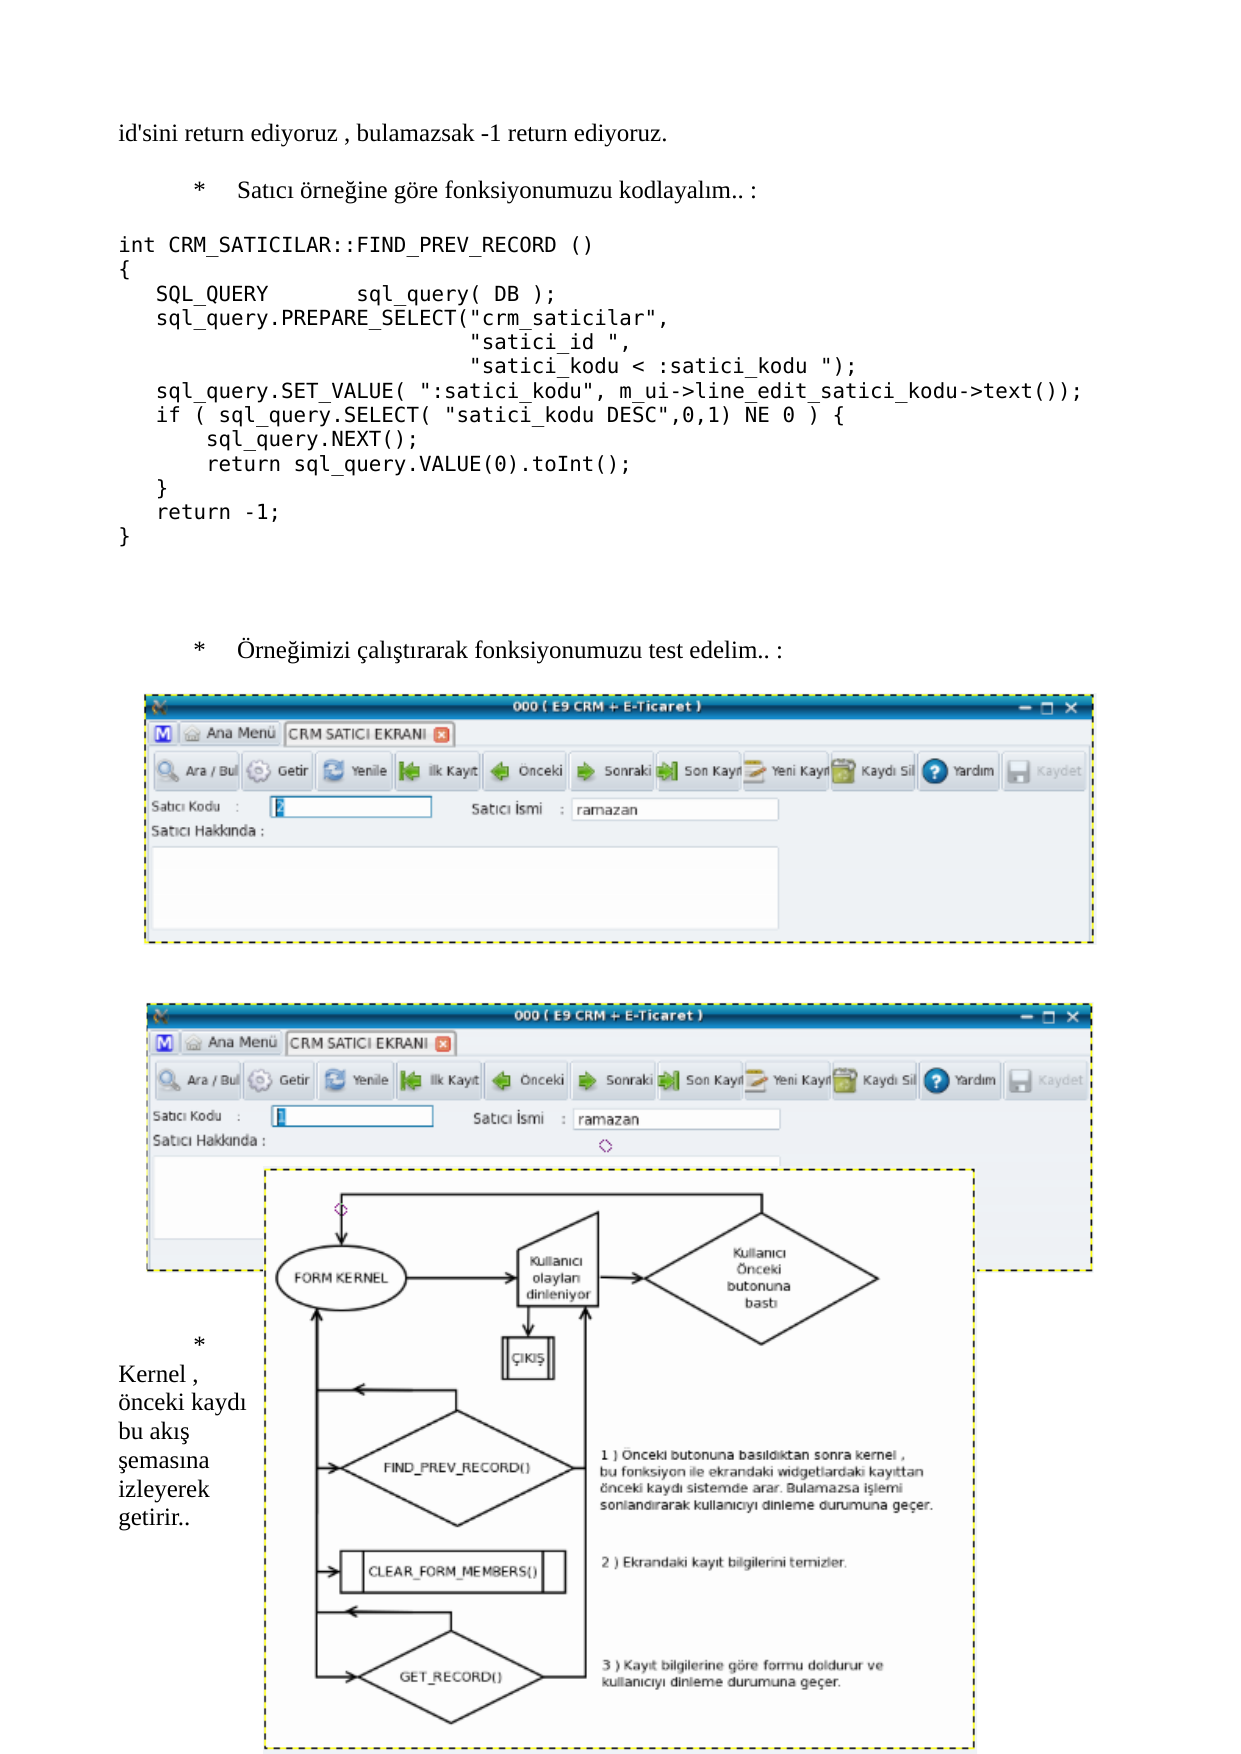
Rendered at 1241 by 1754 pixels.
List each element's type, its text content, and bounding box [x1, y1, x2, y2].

text "satici_id ", [118, 330, 1122, 354]
picture [146, 1002, 1094, 1754]
text * Örneğimizi çalıştırarak fonksiyonumuzu test edelim.. : [118, 636, 1122, 664]
text if ( sql_query.SELECT( "satici_kodu DESC",0,1) NE 0 ) { [118, 403, 1122, 427]
text * Satıcı örneğine göre fonksiyonumuzu kodlayalım.. : [118, 176, 1122, 204]
picture [143, 693, 1097, 945]
text return sql_query.VALUE(0).toInt(); [118, 452, 1122, 476]
text * Kernel , önceki kaydı bu akış şemasına izleyerek getirir.. [118, 1330, 263, 1531]
text int CRM_SATICILAR::FIND_PREV_RECORD () [118, 233, 1122, 257]
text } [118, 524, 1122, 549]
text { [118, 257, 1122, 282]
text "satici_kodu < :satici_kodu "); [118, 354, 1122, 379]
text sql_query.SET_VALUE( ":satici_kodu", m_ui->line_edit_satici_kodu->text()); [118, 379, 1122, 403]
text id'sini return ediyoruz , bulamazsak -1 return ediyoruz. [118, 118, 1122, 147]
text sql_query.PREPARE_SELECT("crm_saticilar", [118, 306, 1122, 330]
text return -1; [118, 500, 1122, 524]
text } [118, 476, 1122, 500]
text sql_query.NEXT(); [118, 427, 1122, 452]
text SQL_QUERY sql_query( DB ); [118, 282, 1122, 306]
text [978, 1330, 1122, 1531]
